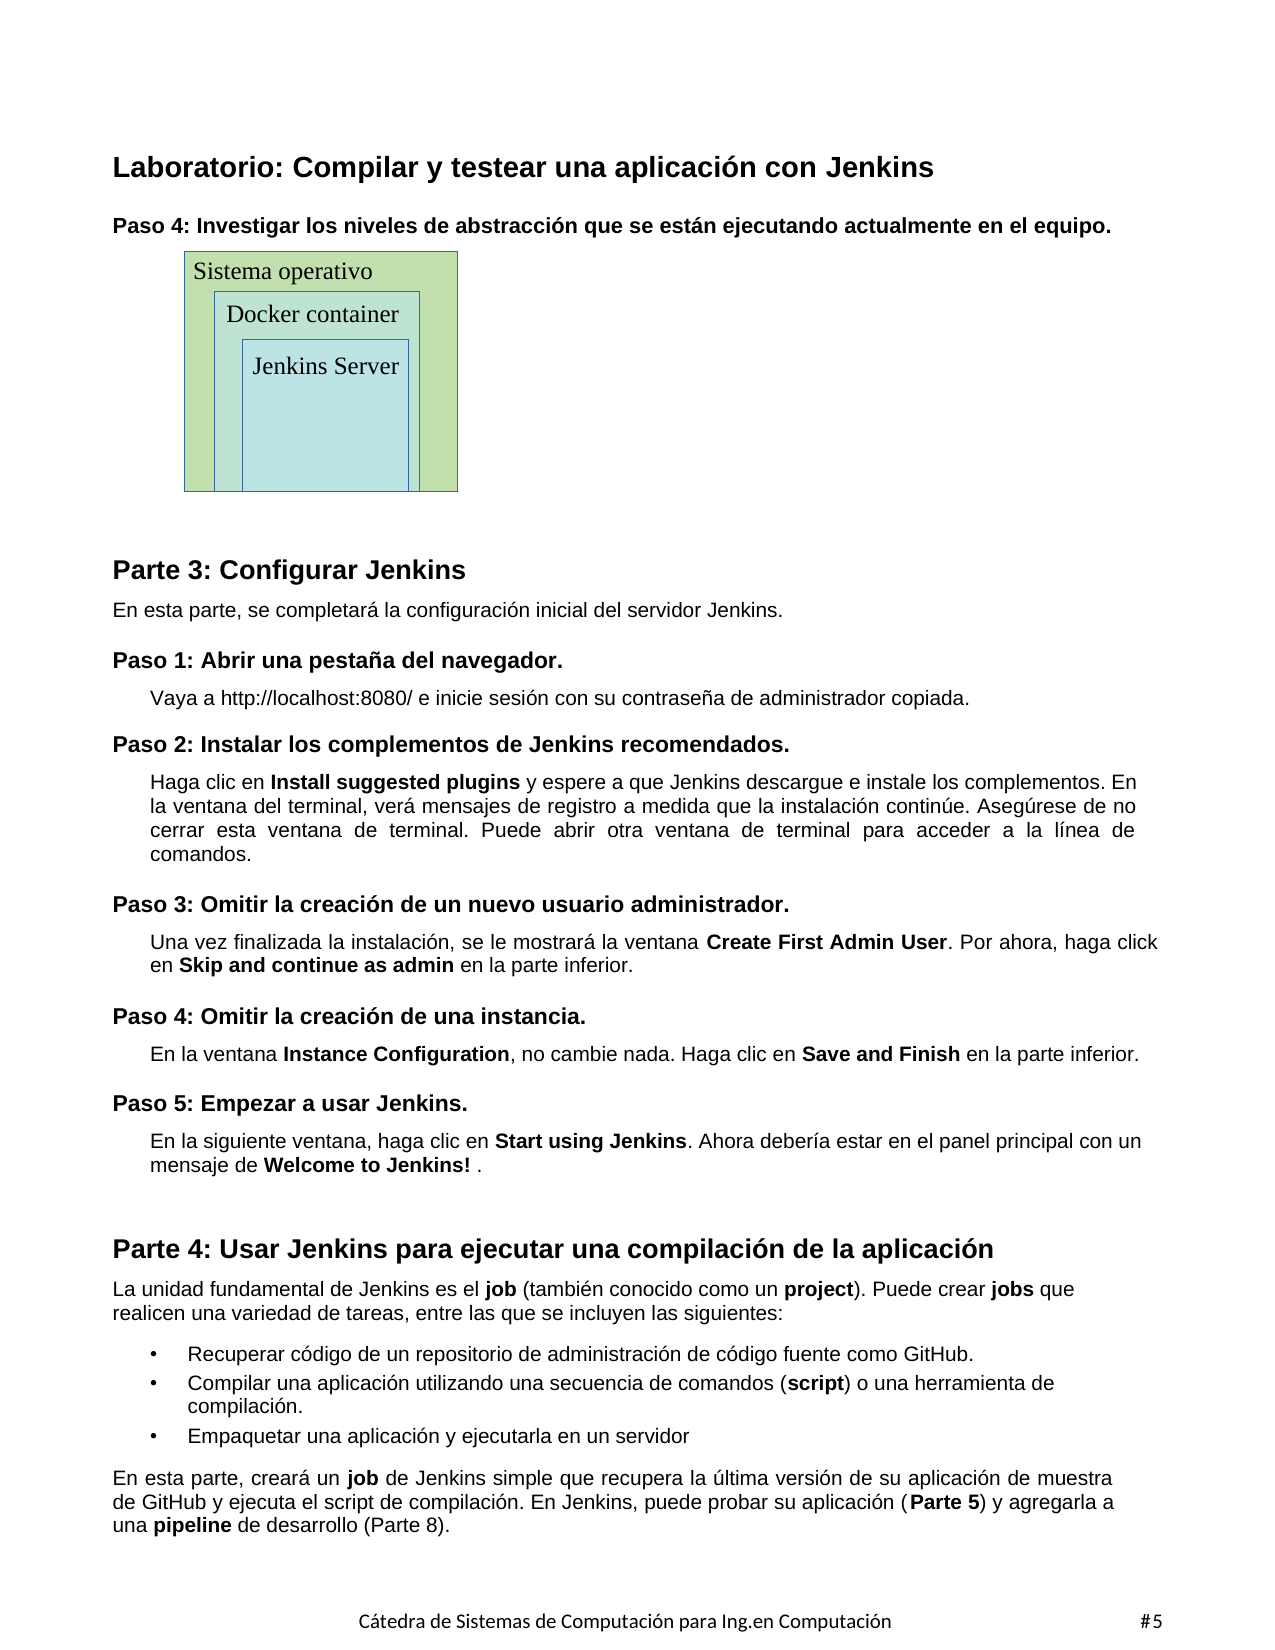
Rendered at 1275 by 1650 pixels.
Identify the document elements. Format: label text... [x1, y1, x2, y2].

text Paso 2: Instalar los complementos de Jenkins recomendados. [112, 731, 1162, 758]
text Parte 4: Usar Jenkins para ejecutar una compilación de la aplicación [112, 1233, 1162, 1265]
text La unidad fundamental de Jenkins es el job (también conocido como un project). Puede crear jobs que realicen una variedad de tareas, entre las que se incluyen las siguientes: [112, 1278, 1146, 1325]
text En la siguiente ventana, haga clic en Start using Jenkins. Ahora debería estar en el panel principal con un mensaje de Welcome to Jenkins! . [150, 1130, 1160, 1177]
text En esta parte, se completará la configuración inicial del servidor Jenkins. [112, 598, 1162, 622]
list Recuperar código de un repositorio de administración de código fuente como GitHub. [150, 1342, 1162, 1366]
list Compilar una aplicación utilizando una secuencia de comandos (script) o una herramienta de compilación. [150, 1372, 1162, 1418]
text En la ventana Instance Configuration, no cambie nada. Haga clic en Save and Finish en la parte inferior. [150, 1042, 1142, 1066]
list Empaquetar una aplicación y ejecutarla en un servidor [150, 1423, 1162, 1448]
text Una vez finalizada la instalación, se le mostrará la ventana Create First Admin User. Por ahora, haga click en Skip and continue as admin en la parte inferior. [150, 930, 1158, 977]
text Paso 5: Empezar a usar Jenkins. [112, 1090, 1162, 1117]
text Parte 3: Configurar Jenkins [112, 554, 1162, 585]
text Paso 1: Abrir una pestaña del navegador. [112, 647, 1162, 673]
text Haga clic en Install suggested plugins y espere a que Jenkins descargue e instale los complementos. En la ventana del terminal, verá mensajes de registro a medida que la instalación continúe. Asegúrese de no cerrar esta ventana de terminal. Puede abrir otra ventana de terminal para acceder a la línea de comandos. [150, 771, 1137, 866]
text Paso 4: Investigar los niveles de abstracción que se están ejecutando actualmente en el equipo. [112, 213, 1162, 238]
text Vaya a http://localhost:8080/ e inicie sesión con su contraseña de administrador copiada. [150, 686, 1162, 710]
text Paso 4: Omitir la creación de una instancia. [112, 1003, 1162, 1029]
text Paso 3: Omitir la creación de un nuevo usuario administrador. [112, 891, 1162, 917]
text En esta parte, creará un job de Jenkins simple que recupera la última versión de su aplicación de muestra de GitHub y ejecuta el script de compilación. En Jenkins, puede probar su aplicación (Parte 5) y agregarla a una pipeline de desarrollo (Parte 8). [112, 1467, 1114, 1537]
